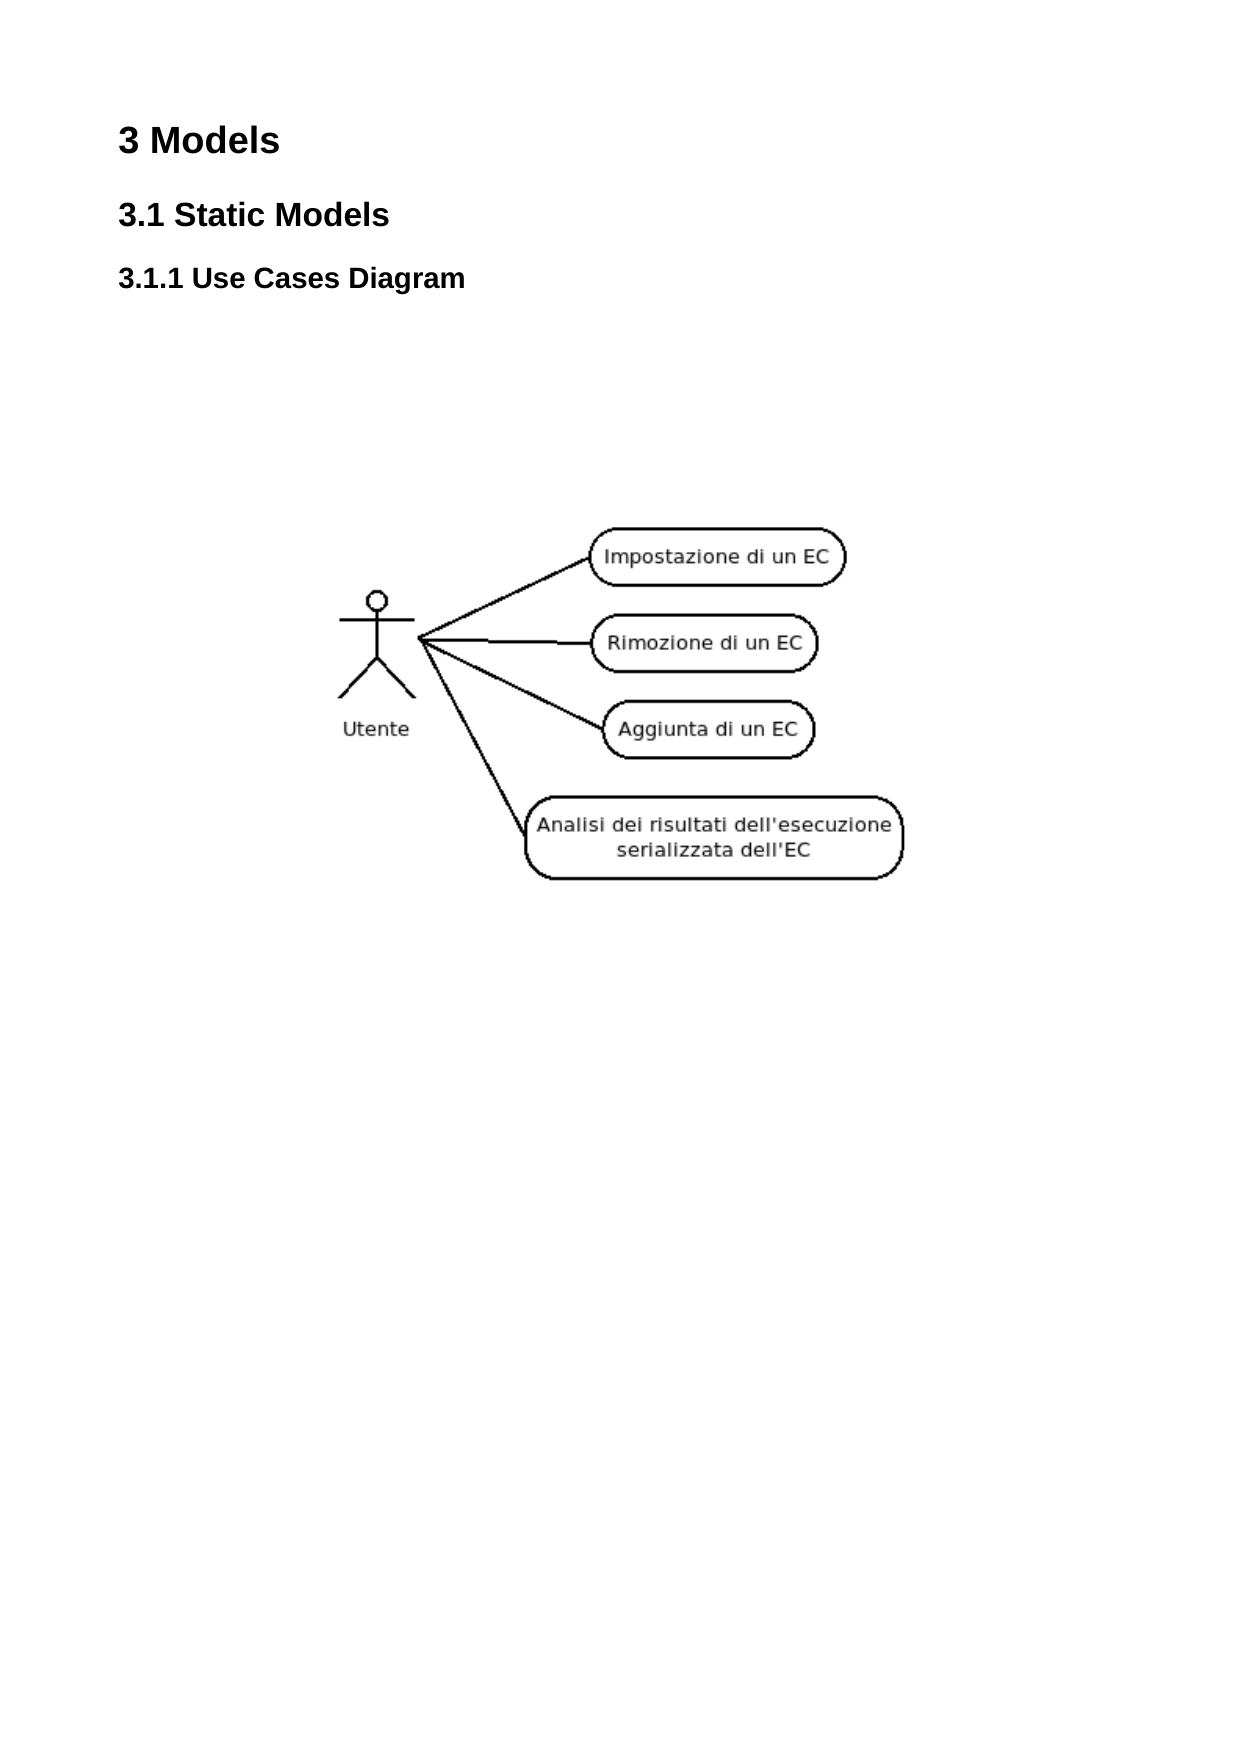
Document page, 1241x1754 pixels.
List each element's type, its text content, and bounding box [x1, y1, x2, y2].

subtitle 3.1.1 Use Cases Diagram [118, 261, 1122, 294]
subtitle 3.1 Static Models [118, 195, 1122, 234]
subtitle 3 Models [118, 118, 1122, 162]
picture [335, 526, 905, 882]
